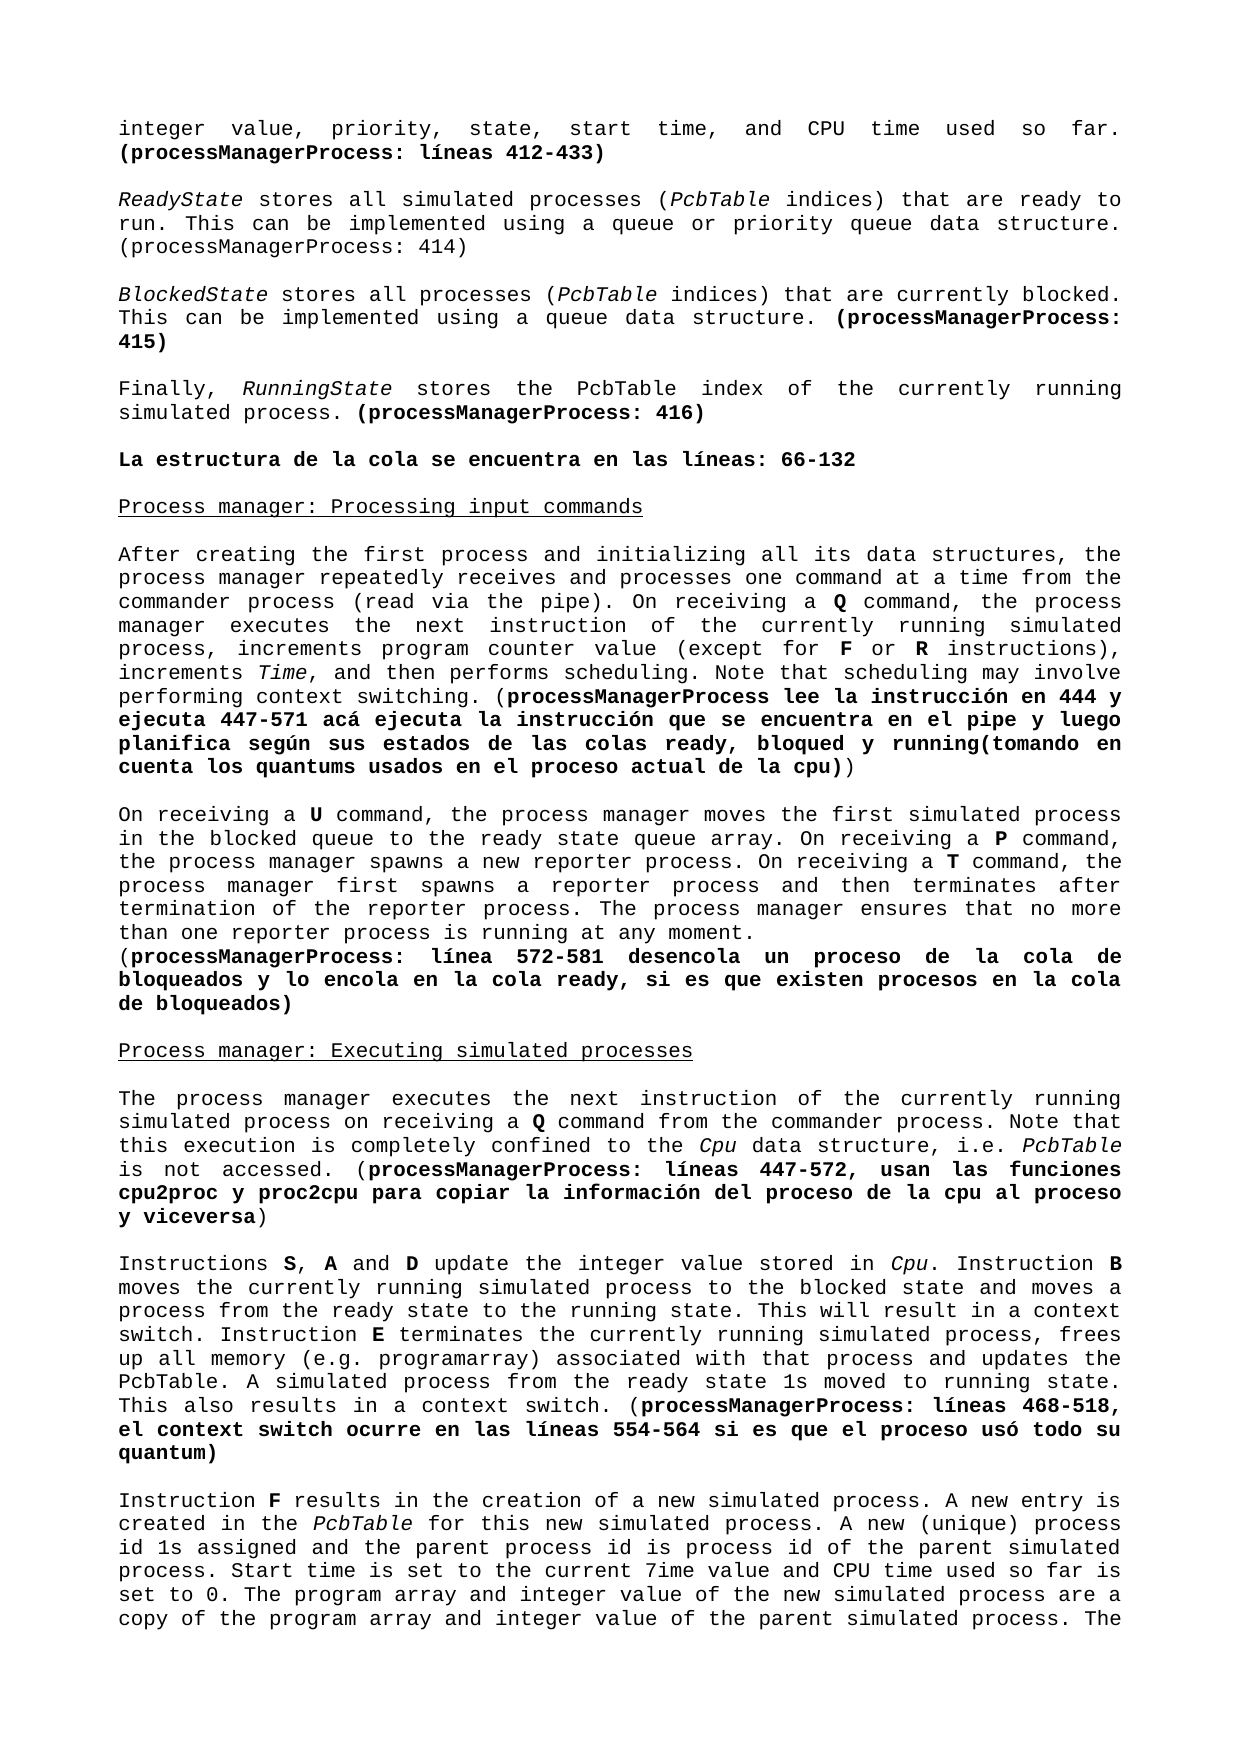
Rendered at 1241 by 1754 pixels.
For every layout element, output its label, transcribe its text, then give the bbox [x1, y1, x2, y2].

text On receiving a U command, the process manager moves the first simulated process in the blocked queue to the ready state queue array. On receiving a P command, the process manager spawns a new reporter process. On receiving a T command, the process manager first spawns a reporter process and then terminates after termination of the reporter process. The process manager ensures that no more than one reporter process is running at any moment. [118, 804, 1122, 946]
text BlockedState stores all processes (PcbTable indices) that are currently blocked. This can be implemented using a queue data structure. (processManagerProcess: 415) [118, 284, 1122, 354]
text Process manager: Processing input commands [118, 496, 1122, 520]
text Instructions S, A and D update the integer value stored in Cpu. Instruction B moves the currently running simulated process to the blocked state and moves a process from the ready state to the running state. This will result in a context switch. Instruction E terminates the currently running simulated process, frees up all memory (e.g. programarray) associated with that process and updates the PcbTable. A simulated process from the ready state 1s moved to running state. This also results in a context switch. (processManagerProcess: líneas 468-518, el context switch ocurre en las líneas 554-564 si es que el proceso usó todo su quantum) [118, 1253, 1122, 1466]
text (processManagerProcess: línea 572-581 desencola un proceso de la cola de bloqueados y lo encola en la cola ready, si es que existen procesos en la cola de bloqueados) [118, 946, 1122, 1017]
text ReadyState stores all simulated processes (PcbTable indices) that are ready to run. This can be implemented using a queue or priority queue data structure.(processManagerProcess: 414) [118, 189, 1122, 260]
text The process manager executes the next instruction of the currently running simulated process on receiving a Q command from the commander process. Note that this execution is completely confined to the Cpu data structure, i.e. PcbTable is not accessed. (processManagerProcess: líneas 447-572, usan las funciones cpu2proc y proc2cpu para copiar la información del proceso de la cpu al proceso y viceversa) [118, 1088, 1122, 1229]
text La estructura de la cola se encuentra en las líneas: 66-132 [118, 449, 1122, 473]
text Finally, RunningState stores the PcbTable index of the currently running simulated process. (processManagerProcess: 416) [118, 378, 1122, 426]
text Instruction F results in the creation of a new simulated process. A new entry is created in the PcbTable for this new simulated process. A new (unique) process id 1s assigned and the parent process id is process id of the parent simulated process. Start time is set to the current 7ime value and CPU time used so far is set to 0. The program array and integer value of the new simulated process are a copy of the program array and integer value of the parent simulated process. The [118, 1489, 1122, 1631]
text integer value, priority, state, start time, and CPU time used so far. (processManagerProcess: líneas 412-433) [118, 118, 1122, 165]
text Process manager: Executing simulated processes [118, 1040, 1122, 1064]
text After creating the first process and initializing all its data structures, the process manager repeatedly receives and processes one command at a time from the commander process (read via the pipe). On receiving a Q command, the process manager executes the next instruction of the currently running simulated process, increments program counter value (except for F or R instructions), increments Time, and then performs scheduling. Note that scheduling may involve performing context switching. (processManagerProcess lee la instrucción en 444 y ejecuta 447-571 acá ejecuta la instrucción que se encuentra en el pipe y luego planifica según sus estados de las colas ready, bloqued y running(tomando en cuenta los quantums usados en el proceso actual de la cpu)) [118, 544, 1122, 780]
